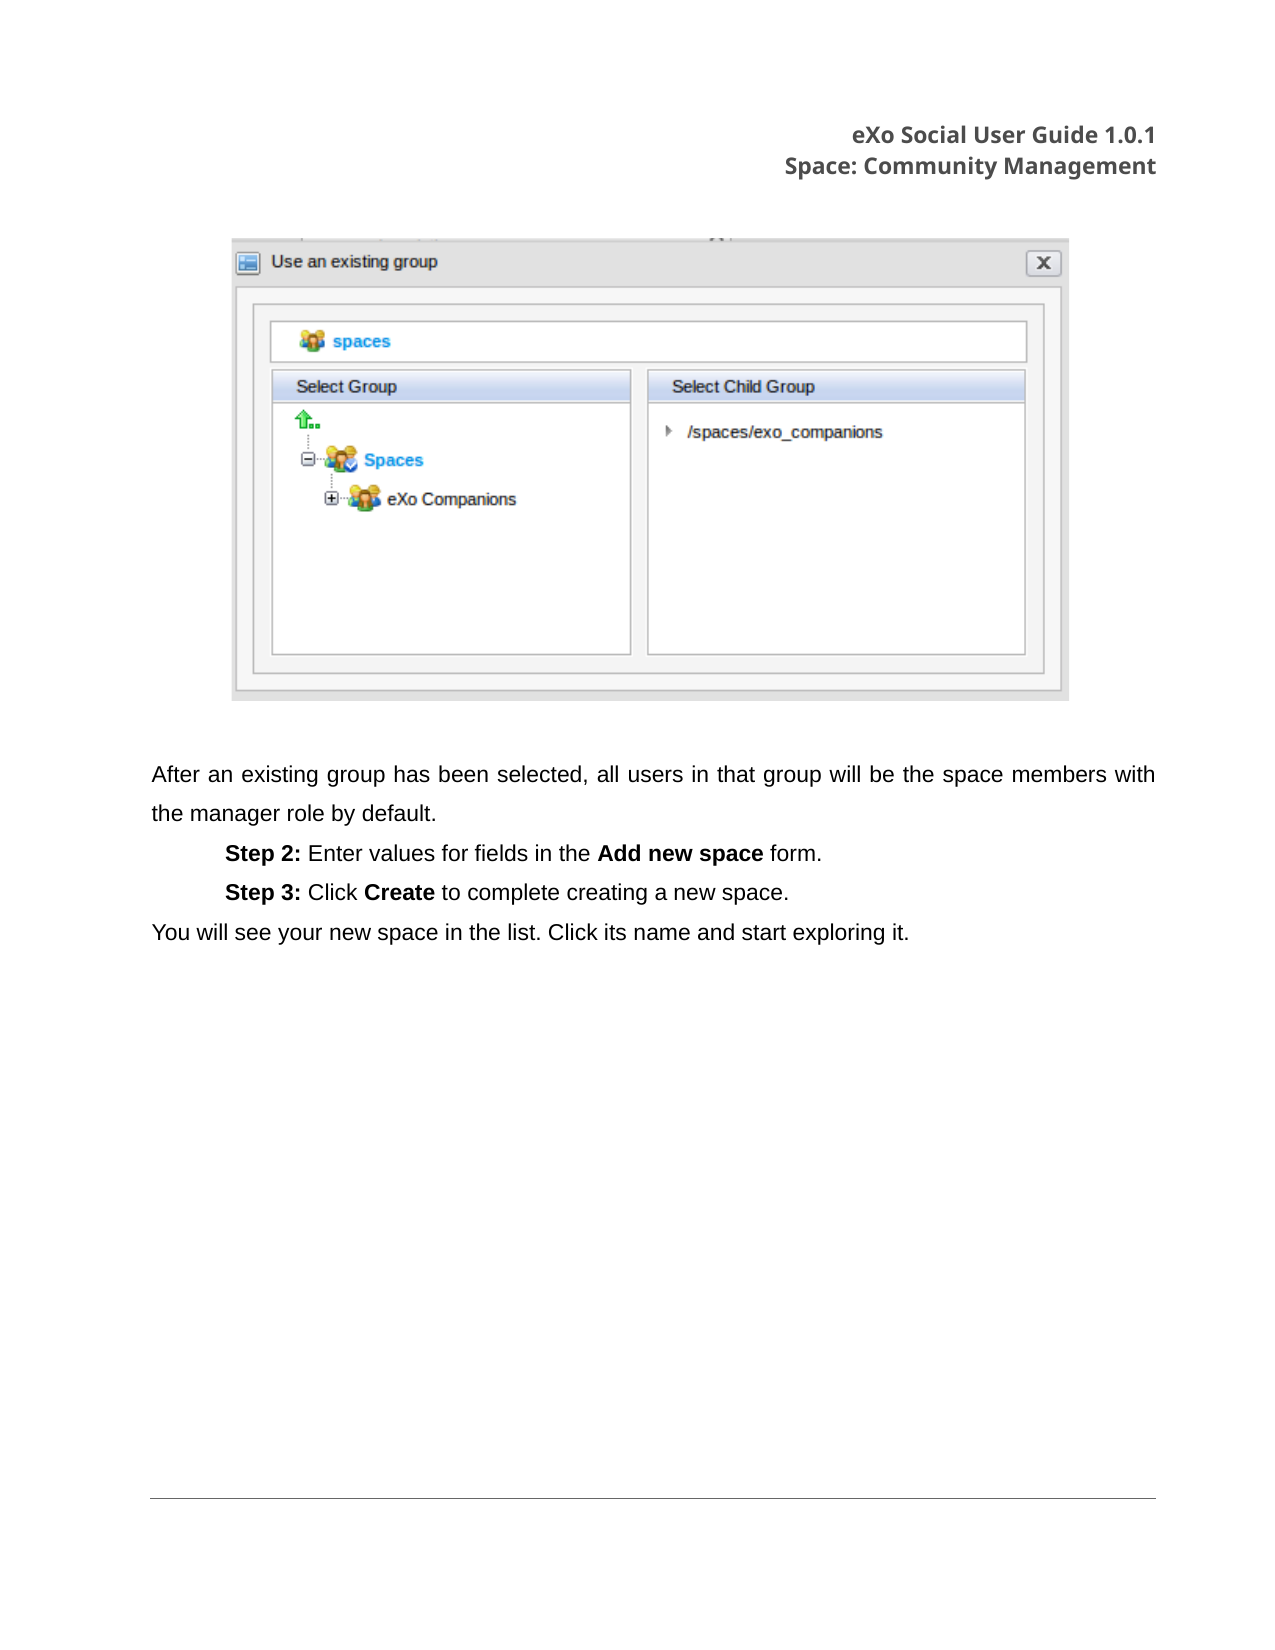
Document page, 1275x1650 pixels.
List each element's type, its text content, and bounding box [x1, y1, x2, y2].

list After an existing group has been selected, all users in that group will be the space members with the manager role by default. [114, 761, 1156, 827]
list You will see your new space in the list. Click its name and start exploring it. [114, 919, 1156, 945]
picture [231, 238, 1070, 701]
list Step 2: Enter values for fields in the Add new space form. [187, 840, 1156, 866]
list Step 3: Click Create to complete creating a new space. [187, 879, 1156, 906]
